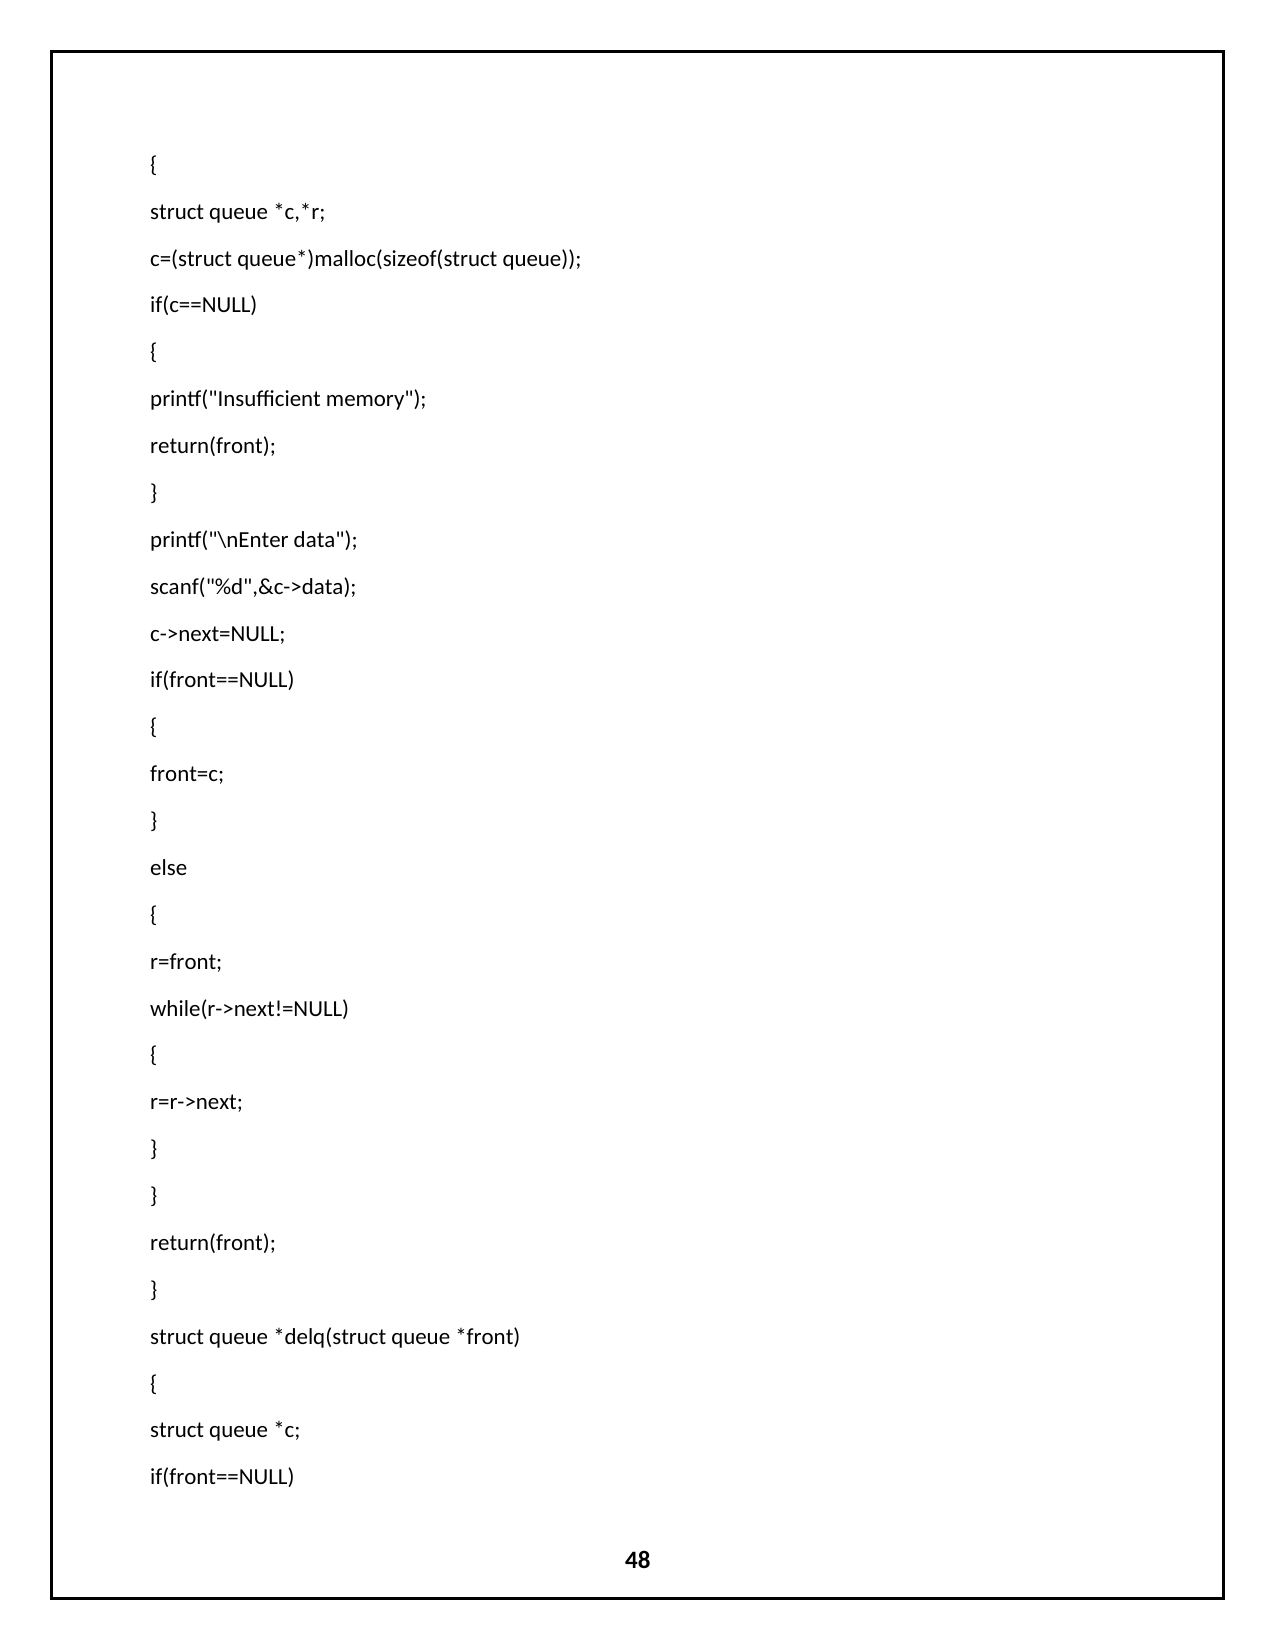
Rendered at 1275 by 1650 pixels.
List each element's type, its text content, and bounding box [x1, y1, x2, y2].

text printf("\nEnter data"); [150, 525, 1125, 553]
text } [150, 806, 1125, 834]
text { [150, 1369, 1125, 1397]
text } [150, 478, 1125, 506]
text c->next=NULL; [150, 619, 1125, 647]
text } [150, 1134, 1125, 1162]
text struct queue *delq(struct queue *front) [150, 1322, 1125, 1350]
text { [150, 1041, 1125, 1069]
text } [150, 1181, 1125, 1209]
text { [150, 150, 1125, 178]
text scanf("%d",&c->data); [150, 572, 1125, 600]
text return(front); [150, 431, 1125, 459]
text return(front); [150, 1228, 1125, 1256]
text r=r->next; [150, 1087, 1125, 1116]
text { [150, 712, 1125, 741]
text if(front==NULL) [150, 666, 1125, 694]
text c=(struct queue*)malloc(sizeof(struct queue)); [150, 244, 1125, 272]
text { [150, 900, 1125, 928]
text struct queue *c,*r; [150, 197, 1125, 225]
text if(front==NULL) [150, 1462, 1125, 1491]
text if(c==NULL) [150, 291, 1125, 319]
text struct queue *c; [150, 1416, 1125, 1444]
text front=c; [150, 759, 1125, 787]
text printf("Insufficient memory"); [150, 384, 1125, 412]
text { [150, 337, 1125, 366]
text while(r->next!=NULL) [150, 994, 1125, 1022]
text else [150, 853, 1125, 881]
text r=front; [150, 947, 1125, 975]
text } [150, 1275, 1125, 1303]
